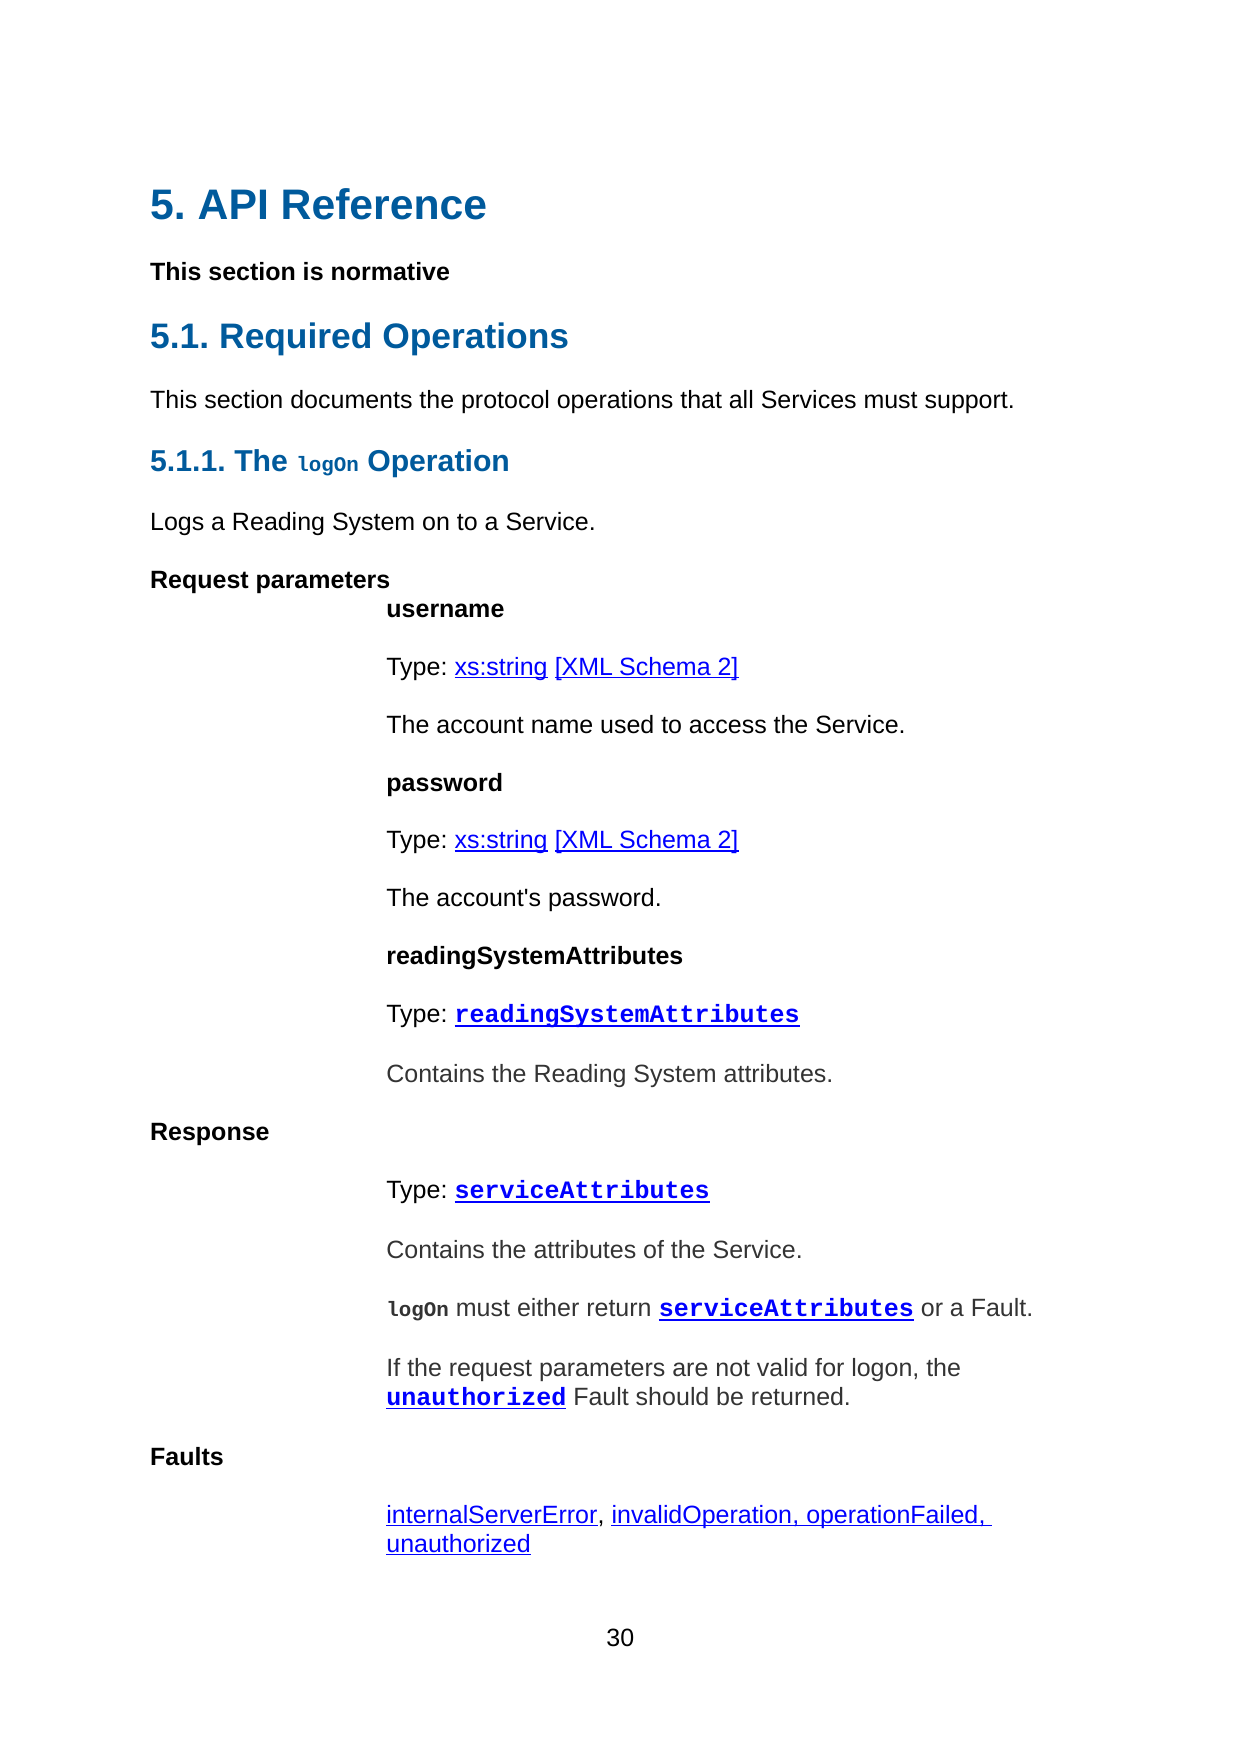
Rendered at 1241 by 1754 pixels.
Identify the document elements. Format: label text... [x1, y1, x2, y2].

subtitle 5. API Reference [150, 179, 1090, 228]
text Type: xs:string [XML Schema 2] [386, 652, 1090, 680]
text Contains the attributes of the Service. [386, 1235, 1090, 1264]
text logOn must either return serviceAttributes or a Fault. [386, 1293, 1090, 1324]
text The account name used to access the Service. [386, 709, 1090, 738]
text This section documents the protocol operations that all Services must support. [150, 385, 1090, 414]
subtitle 5.1. Required Operations [150, 315, 1090, 356]
text internalServerError, invalidOperation, operationFailed, unauthorized [386, 1500, 1090, 1557]
text readingSystemAttributes [386, 941, 1090, 970]
text password [386, 767, 1090, 796]
text If the request parameters are not valid for logon, the unauthorized Fault should be returned. [386, 1353, 1090, 1413]
text Faults [150, 1442, 1090, 1471]
text This section is normative [150, 257, 1090, 286]
text username [386, 594, 1090, 622]
text Type: serviceAttributes [386, 1175, 1090, 1206]
text Request parameters [150, 565, 1090, 594]
subtitle 5.1.1. The logOn Operation [150, 443, 1090, 478]
text The account's password. [386, 883, 1090, 912]
text Contains the Reading System attributes. [386, 1059, 1090, 1088]
text Response [150, 1117, 1090, 1146]
text Type: xs:string [XML Schema 2] [386, 825, 1090, 854]
text Logs a Reading System on to a Service. [150, 507, 1090, 536]
text Type: readingSystemAttributes [386, 999, 1090, 1030]
